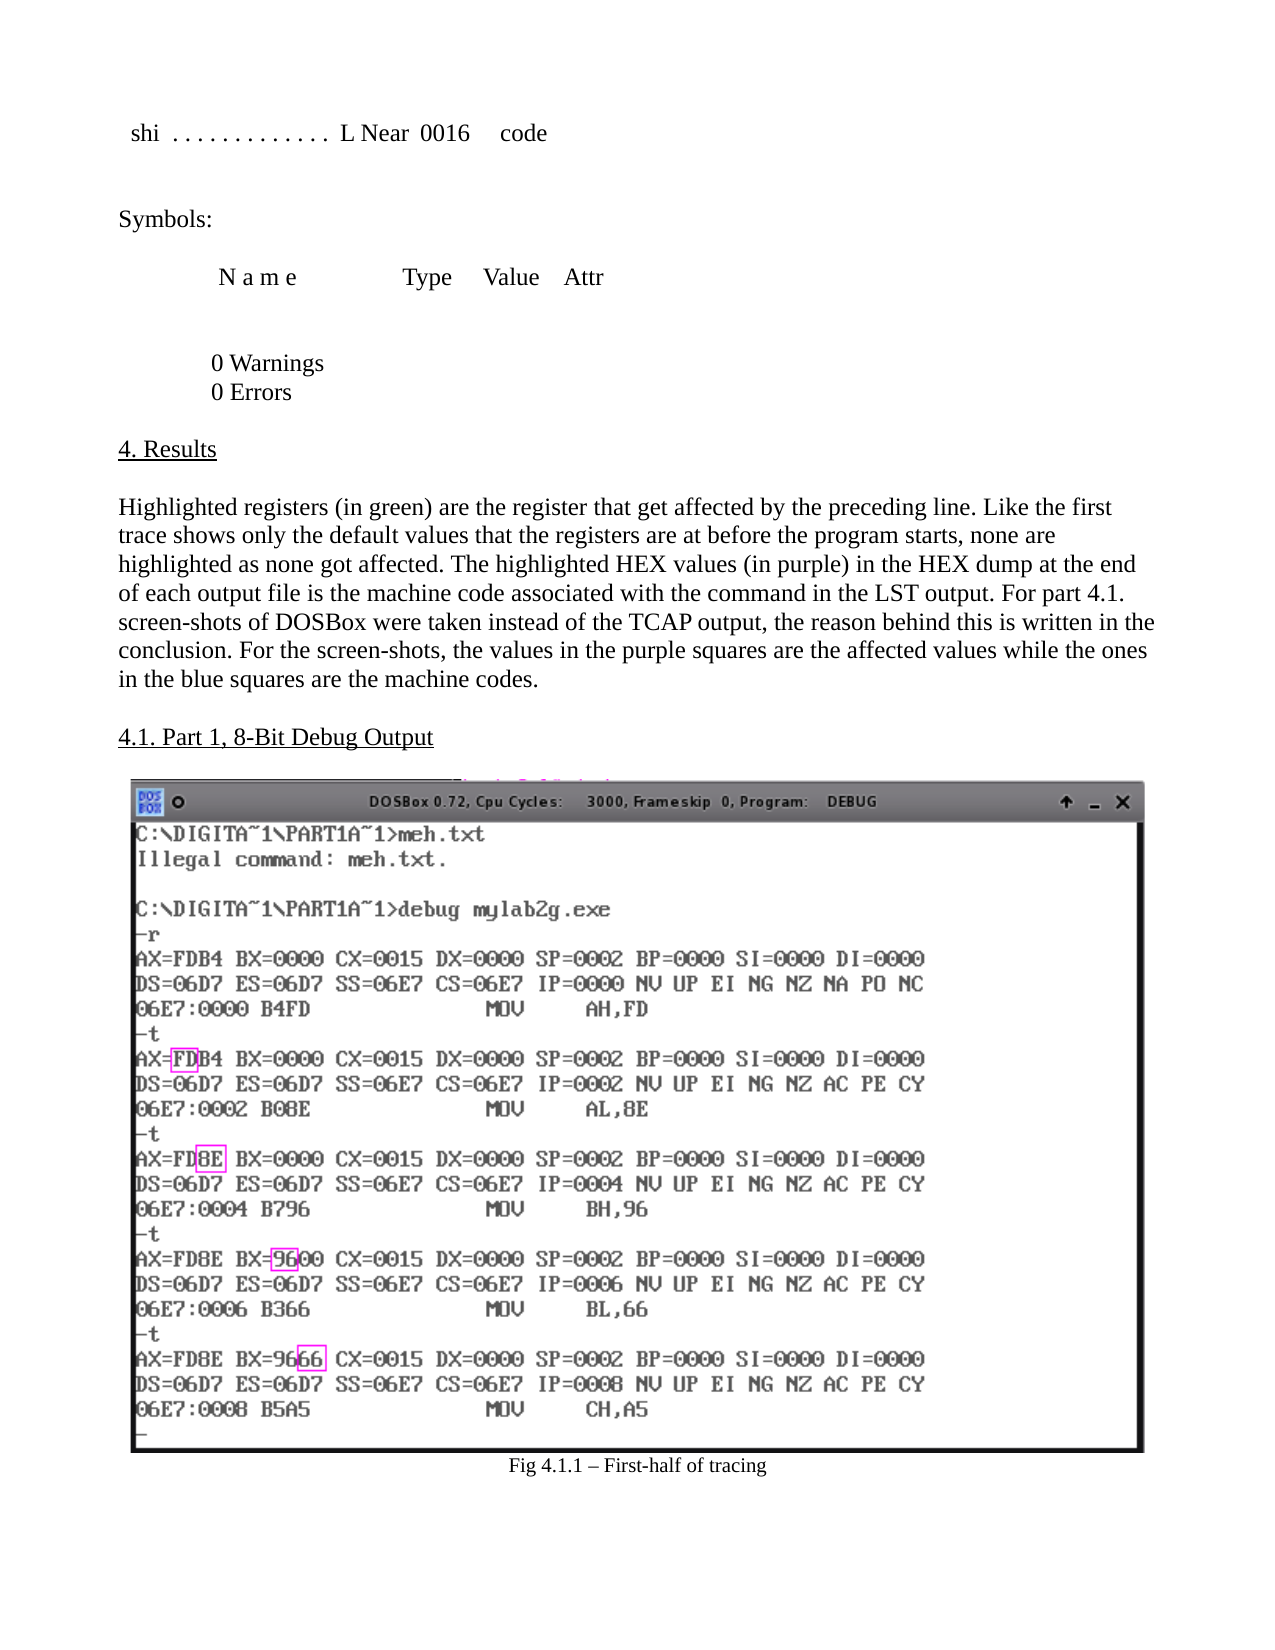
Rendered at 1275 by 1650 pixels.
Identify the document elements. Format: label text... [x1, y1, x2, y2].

picture [130, 779, 1145, 1453]
text Highlighted registers (in green) are the register that get affected by the preceding line. Like the first trace shows only the default values that the registers are at before the program starts, none are highlighted as none got affected. The highlighted HEX values (in purple) in the HEX dump at the end of each output file is the machine code associated with the command in the LST output. For part 4.1. screen-shots of DOSBox were taken instead of the TCAP output, the reason behind this is written in the conclusion. For the screen-shots, the values in the purple squares are the affected values while the ones in the blue squares are the machine codes. [118, 492, 1157, 693]
text 0 Warnings [118, 348, 1157, 377]
text shi . . . . . . . . . . . . . L Near 0016 code [118, 118, 1157, 147]
text Fig 4.1.1 – First-half of tracing [118, 779, 1157, 1477]
text Symbols: [118, 204, 1157, 233]
text N a m e Type Value Attr [118, 262, 1157, 291]
text 4. Results [118, 434, 1157, 463]
text 0 Errors [118, 377, 1157, 406]
text 4.1. Part 1, 8-Bit Debug Output [118, 722, 1157, 751]
